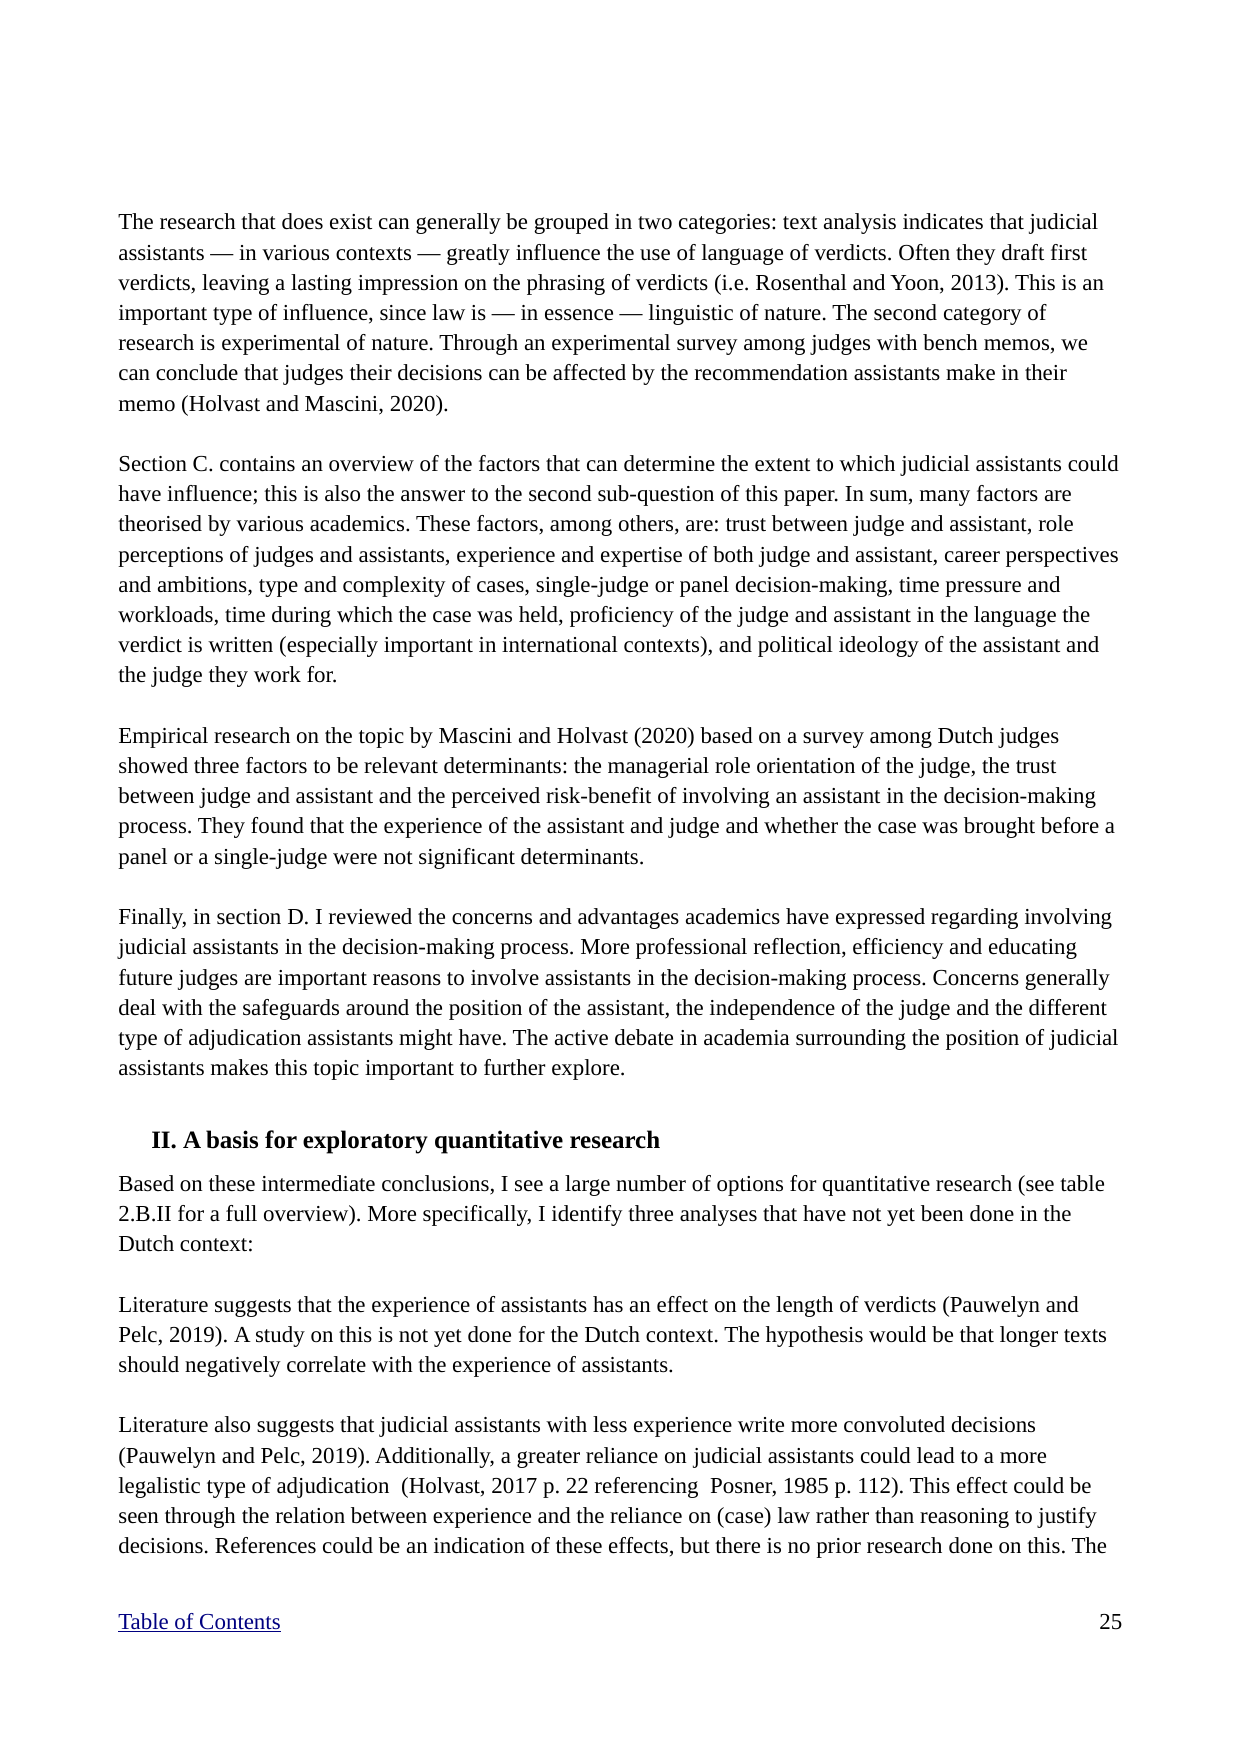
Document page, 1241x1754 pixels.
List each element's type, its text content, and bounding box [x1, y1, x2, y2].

text Empirical research on the topic by Mascini and Holvast (2020) based on a survey among Dutch judges showed three factors to be relevant determinants: the managerial role orientation of the judge, the trust between judge and assistant and the perceived risk-benefit of involving an assistant in the decision-making process. They found that the experience of the assistant and judge and whether the case was brought before a panel or a single-judge were not significant determinants. [118, 722, 1122, 869]
text The research that does exist can generally be grouped in two categories: text analysis indicates that judicial assistants — in various contexts — greatly influence the use of language of verdicts. Often they draft first verdicts, leaving a lasting impression on the phrasing of verdicts (i.e. Rosenthal and Yoon, 2013). This is an important type of influence, since law is — in essence — linguistic of nature. The second category of research is experimental of nature. Through an experimental survey among judges with bench memos, we can conclude that judges their decisions can be affected by the recommendation assistants make in their memo (Holvast and Mascini, 2020). [118, 208, 1122, 416]
text Based on these intermediate conclusions, I see a large number of options for quantitative research (see table 2.B.II for a full overview). More specifically, I identify three analyses that have not yet been done in the Dutch context: [118, 1170, 1122, 1257]
text Literature suggests that the experience of assistants has an effect on the length of verdicts (Pauwelyn and Pelc, 2019). A study on this is not yet done for the Dutch context. The hypothesis would be that longer texts should negatively correlate with the experience of assistants. [118, 1291, 1122, 1377]
text Section C. contains an overview of the factors that can determine the extent to which judicial assistants could have influence; this is also the answer to the second sub-question of this paper. In sum, many factors are theorised by various academics. These factors, among others, are: trust between judge and assistant, role perceptions of judges and assistants, experience and expertise of both judge and assistant, career perspectives and ambitions, type and complexity of cases, single-judge or panel decision-making, time pressure and workloads, time during which the case was held, proficiency of the judge and assistant in the language the verdict is written (especially important in international contexts), and political ideology of the assistant and the judge they work for. [118, 450, 1122, 688]
text Literature also suggests that judicial assistants with less experience write more convoluted decisions (Pauwelyn and Pelc, 2019). Additionally, a greater reliance on judicial assistants could lead to a more legalistic type of adjudication (Holvast, 2017 p. 22 referencing Posner, 1985 p. 112). This effect could be seen through the relation between experience and the reliance on (case) law rather than reasoning to justify decisions. References could be an indication of these effects, but there is no prior research done on this. The [118, 1412, 1122, 1559]
text Finally, in section D. I reviewed the concerns and advantages academics have expressed regarding involving judicial assistants in the decision-making process. More professional reflection, efficiency and educating future judges are important reasons to involve assistants in the decision-making process. Concerns generally deal with the safeguards around the position of the assistant, the independence of the judge and the different type of adjudication assistants might have. The active debate in academia surrounding the position of judicial assistants makes this topic important to further explore. [118, 903, 1122, 1081]
subtitle II. A basis for exploratory quantitative research [151, 1125, 1122, 1154]
